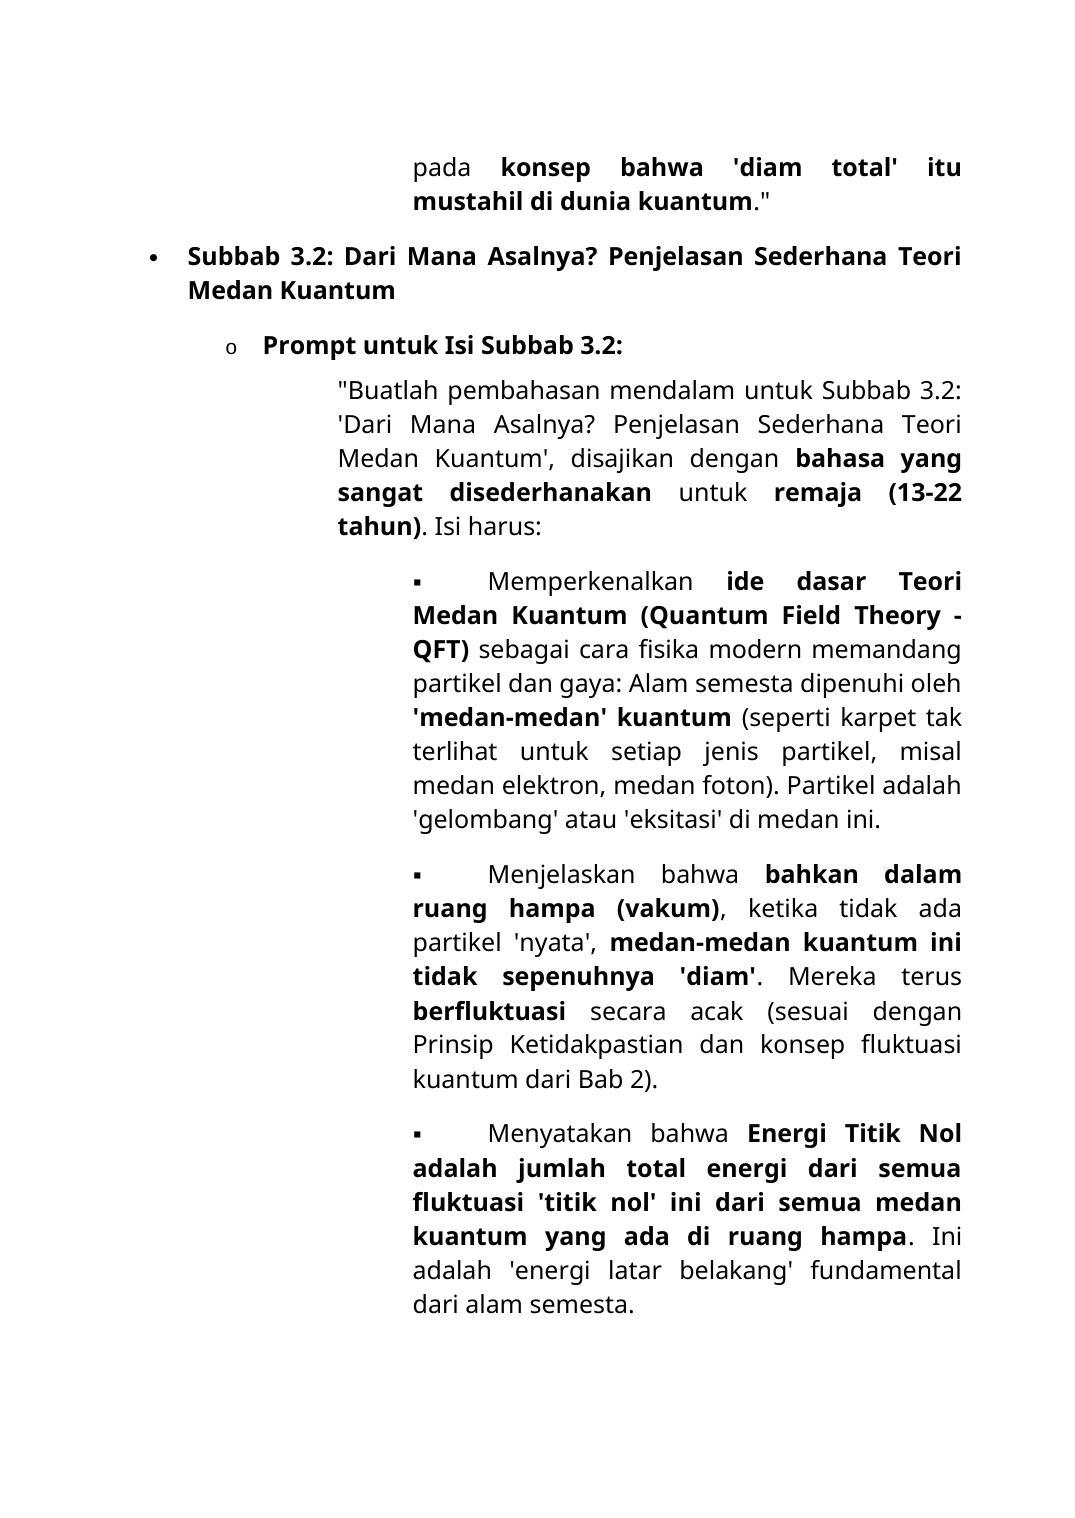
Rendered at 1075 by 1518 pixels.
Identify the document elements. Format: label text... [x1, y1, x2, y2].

list Menyatakan bahwa Energi Titik Nol adalah jumlah total energi dari semua fluktuasi 'titik nol' ini dari semua medan kuantum yang ada di ruang hampa. Ini adalah 'energi latar belakang' fundamental dari alam semesta. [412, 1116, 962, 1321]
list pada konsep bahwa 'diam total' itu mustahil di dunia kuantum." [412, 150, 962, 218]
list Menjelaskan bahwa bahkan dalam ruang hampa (vakum), ketika tidak ada partikel 'nyata', medan-medan kuantum ini tidak sepenuhnya 'diam'. Mereka terus berfluktuasi secara acak (sesuai dengan Prinsip Ketidakpastian dan konsep fluktuasi kuantum dari Bab 2). [412, 857, 962, 1095]
list Subbab 3.2: Dari Mana Asalnya? Penjelasan Sederhana Teori Medan Kuantum [150, 239, 962, 307]
text "Buatlah pembahasan mendalam untuk Subbab 3.2: 'Dari Mana Asalnya? Penjelasan Sederhana Teori Medan Kuantum', disajikan dengan bahasa yang sangat disederhanakan untuk remaja (13-22 tahun). Isi harus: [337, 372, 962, 543]
list Memperkenalkan ide dasar Teori Medan Kuantum (Quantum Field Theory - QFT) sebagai cara fisika modern memandang partikel dan gaya: Alam semesta dipenuhi oleh 'medan-medan' kuantum (seperti karpet tak terlihat untuk setiap jenis partikel, misal medan elektron, medan foton). Partikel adalah 'gelombang' atau 'eksitasi' di medan ini. [412, 563, 962, 836]
list Prompt untuk Isi Subbab 3.2: [225, 328, 962, 362]
